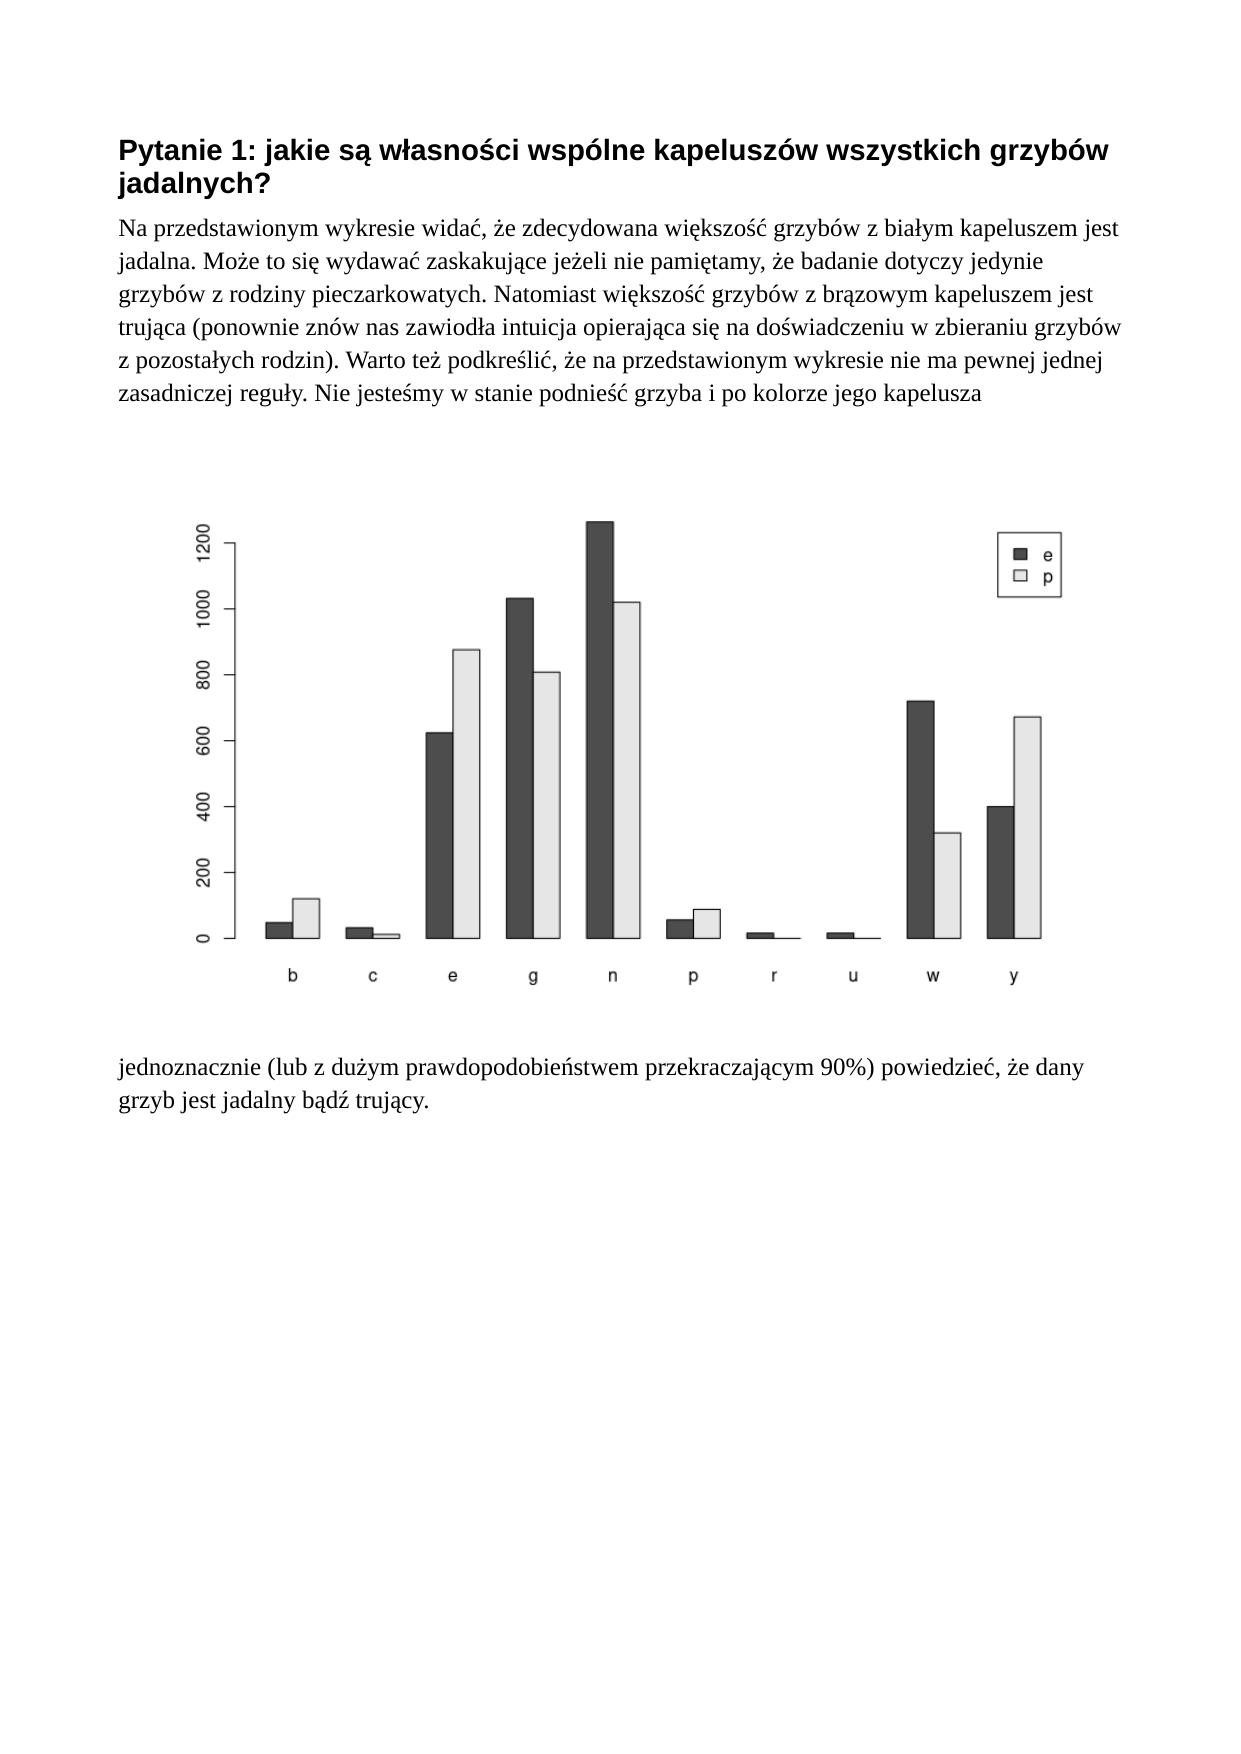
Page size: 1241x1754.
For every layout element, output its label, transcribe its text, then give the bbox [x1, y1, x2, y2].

subtitle Pytanie 1: jakie są własności wspólne kapeluszów wszystkich grzybów jadalnych? [118, 133, 1122, 200]
text Na przedstawionym wykresie widać, że zdecydowana większość grzybów z białym kapeluszem jest jadalna. Może to się wydawać zaskakujące jeżeli nie pamiętamy, że badanie dotyczy jedynie grzybów z rodziny pieczarkowatych. Natomiast większość grzybów z brązowym kapeluszem jest trująca (ponownie znów nas zawiodła intuicja opierająca się na doświadczeniu w zbieraniu grzybów z pozostałych rodzin). Warto też podkreślić, że na przedstawionym wykresie nie ma pewnej jednej zasadniczej reguły. Nie jesteśmy w stanie podnieść grzyba i po kolorze jego kapelusza jednoznacznie (lub z dużym prawdopodobieństwem przekraczającym 90%) powiedzieć, że dany grzyb jest jadalny bądź trujący. [118, 213, 1122, 1114]
picture [147, 434, 1117, 1052]
